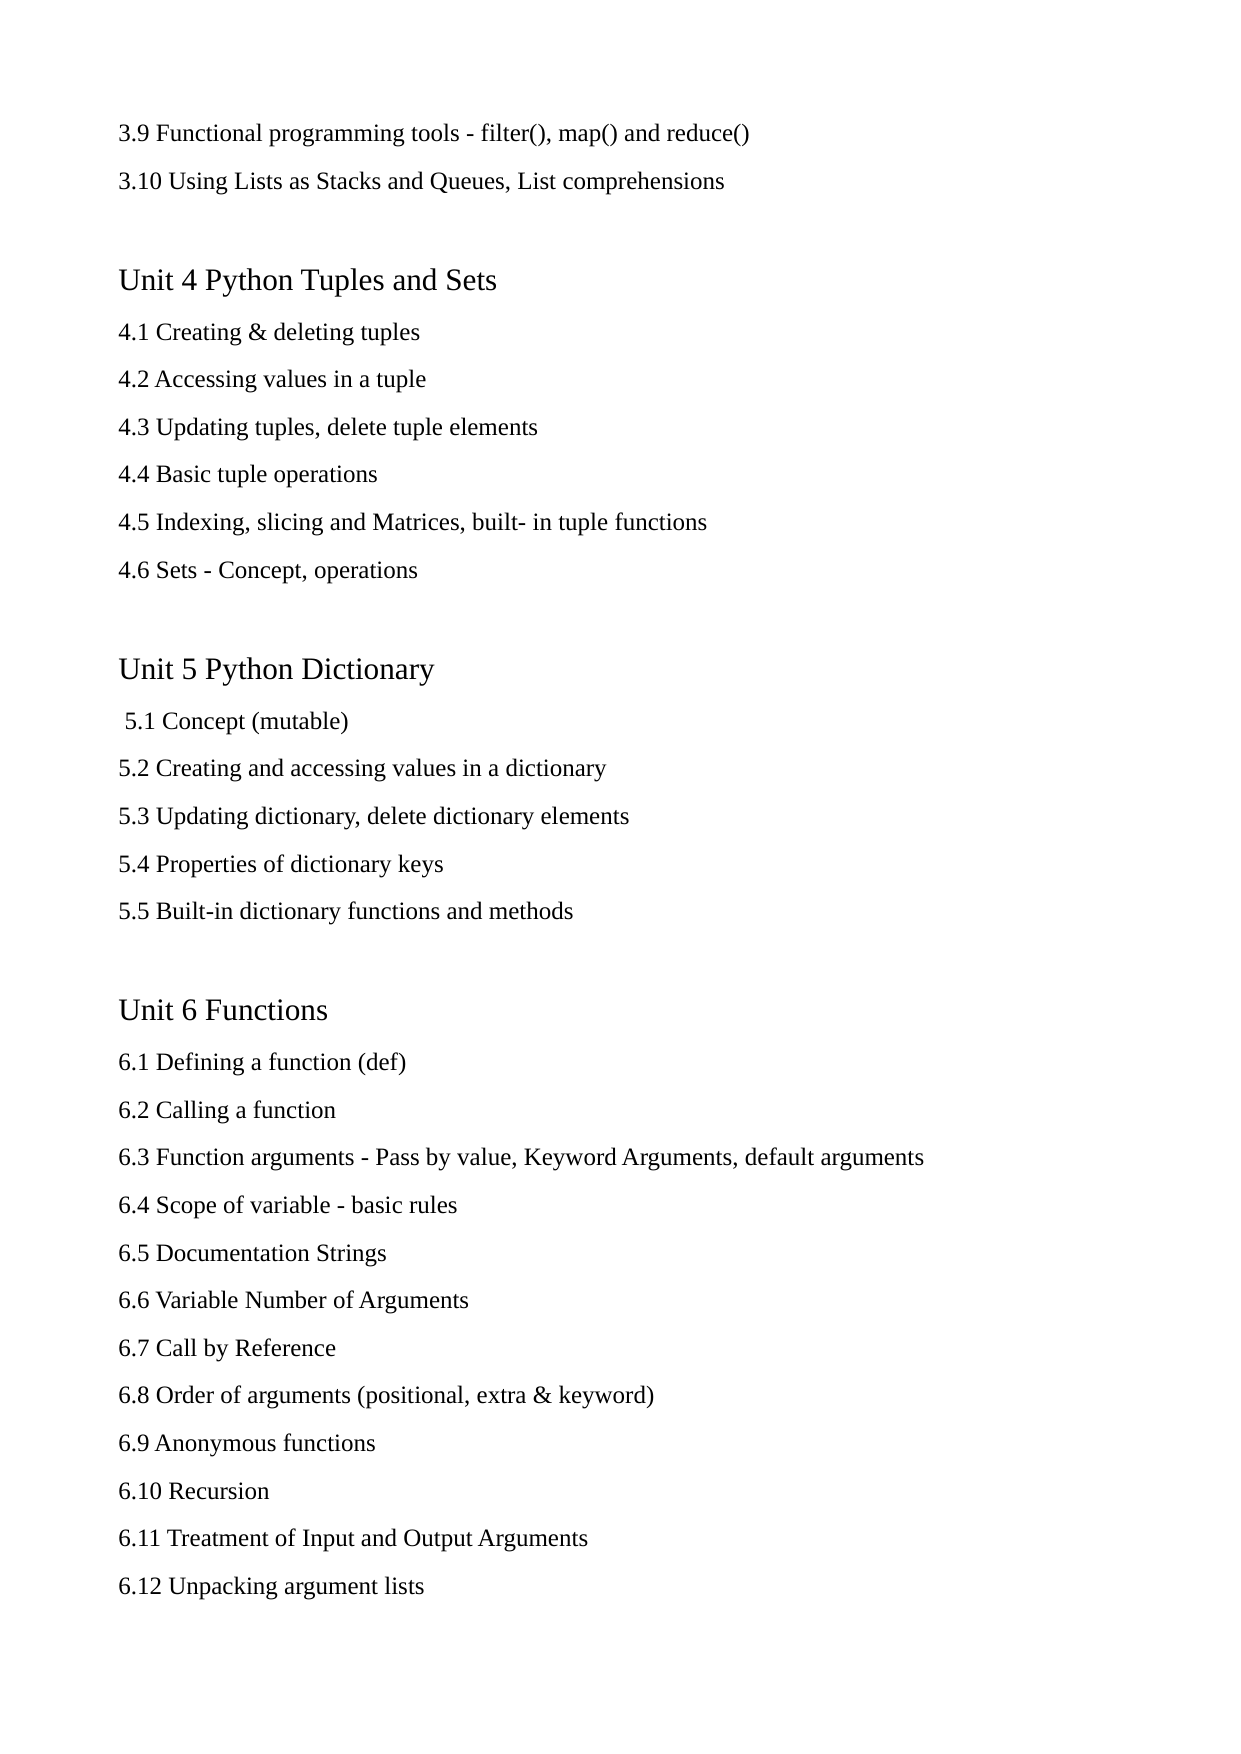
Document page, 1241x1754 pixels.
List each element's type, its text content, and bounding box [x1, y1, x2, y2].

text 5.4 Properties of dictionary keys [118, 849, 1122, 877]
text 4.5 Indexing, slicing and Matrices, built- in tuple functions [118, 507, 1122, 536]
text 6.8 Order of arguments (positional, extra & keyword) [118, 1381, 1122, 1409]
text 6.7 Call by Reference [118, 1333, 1122, 1362]
text 3.10 Using Lists as Stacks and Queues, List comprehensions [118, 166, 1122, 194]
text 6.9 Anonymous functions [118, 1428, 1122, 1457]
text 4.1 Creating & deleting tuples [118, 317, 1122, 346]
text 4.2 Accessing values in a tuple [118, 364, 1122, 393]
text 6.3 Function arguments - Pass by value, Keyword Arguments, default arguments [118, 1142, 1122, 1171]
text 6.6 Variable Number of Arguments [118, 1285, 1122, 1314]
text 6.1 Defining a function (def) [118, 1047, 1122, 1076]
text 4.3 Updating tuples, delete tuple elements [118, 412, 1122, 441]
text 6.5 Documentation Strings [118, 1238, 1122, 1266]
text 5.5 Built-in dictionary functions and methods [118, 896, 1122, 925]
text Unit 4 Python Tuples and Sets [118, 261, 1122, 297]
text 5.1 Concept (mutable) [118, 706, 1122, 734]
text 6.10 Recursion [118, 1476, 1122, 1504]
text Unit 6 Functions [118, 991, 1122, 1027]
text 6.12 Unpacking argument lists [118, 1571, 1122, 1600]
text Unit 5 Python Dictionary [118, 650, 1122, 686]
text 3.9 Functional programming tools - filter(), map() and reduce() [118, 118, 1122, 147]
text 5.3 Updating dictionary, delete dictionary elements [118, 801, 1122, 830]
text 4.6 Sets - Concept, operations [118, 555, 1122, 583]
text 4.4 Basic tuple operations [118, 459, 1122, 488]
text 5.2 Creating and accessing values in a dictionary [118, 753, 1122, 782]
text 6.2 Calling a function [118, 1095, 1122, 1124]
text 6.11 Treatment of Input and Output Arguments [118, 1523, 1122, 1552]
text 6.4 Scope of variable - basic rules [118, 1190, 1122, 1219]
